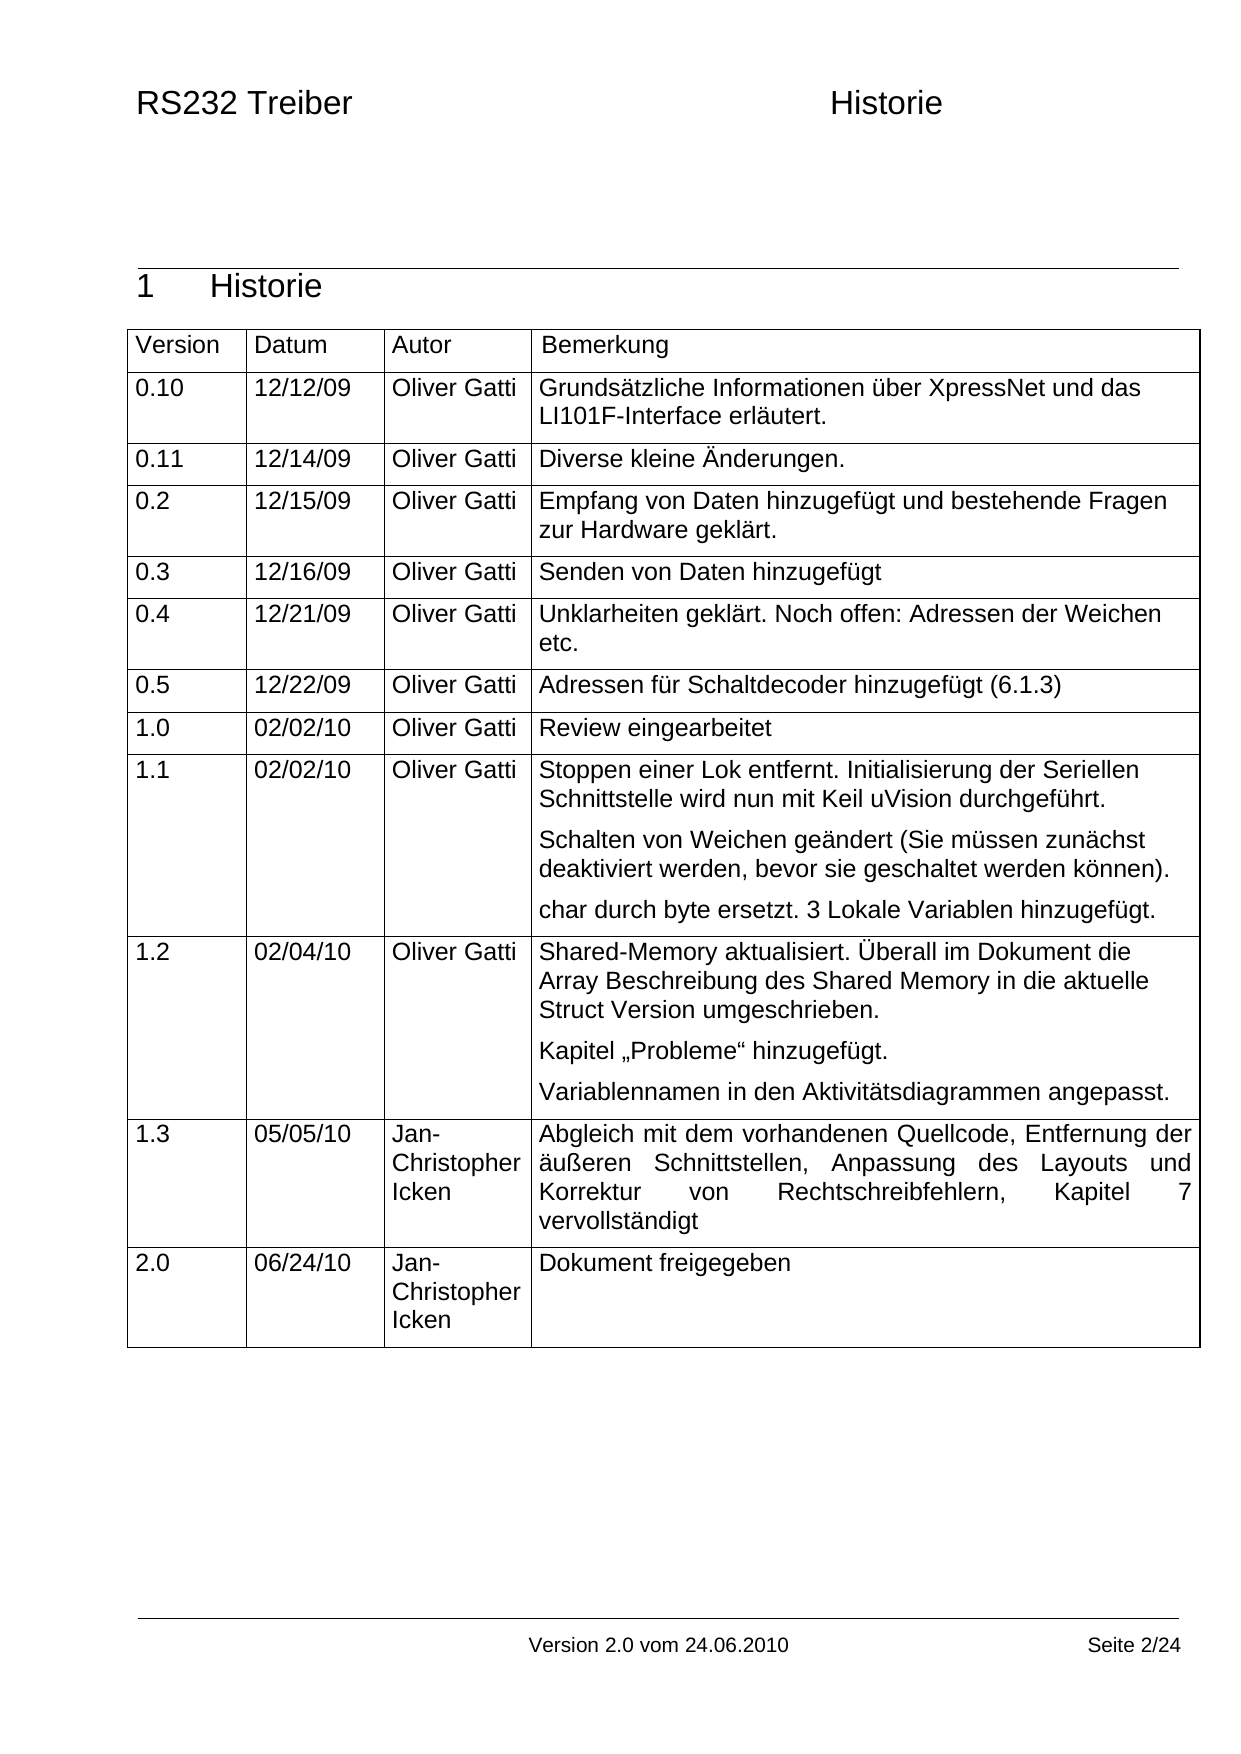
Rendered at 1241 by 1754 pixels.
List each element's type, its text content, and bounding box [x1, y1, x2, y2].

table_cell 04.02.10 [247, 937, 384, 1118]
table_cell 22.12.09 [247, 670, 384, 712]
table_cell Adressen für Schaltdecoder hinzugefügt (6.1.3) [532, 670, 1199, 712]
table_cell 1.2 [128, 937, 246, 1118]
table_cell Grundsätzliche Informationen über XpressNet und das LI101F-Interface erläutert. [532, 373, 1199, 443]
table_cell Review eingearbeitet [532, 713, 1199, 754]
table_cell Unklarheiten geklärt. Noch offen: Adressen der Weichen etc. [532, 599, 1199, 669]
table_cell Shared-Memory aktualisiert. Überall im Dokument die Array Beschreibung des Shared Memory in die aktuelle Struct Version umgeschrieben. Kapitel „Probleme“ hinzugefügt. Variablennamen in den Aktivitätsdiagrammen angepasst. [532, 937, 1199, 1118]
table_cell 02.02.10 [247, 713, 384, 754]
table_cell Abgleich mit dem vorhandenen Quellcode, Entfernung der äußeren Schnittstellen, Anpassung des Layouts und Korrektur von Rechtschreibfehlern, Kapitel 7 vervollständigt [532, 1120, 1199, 1247]
table_cell Oliver Gatti [385, 937, 531, 1118]
table_cell 1.0 [128, 713, 246, 754]
table_header Bemerkung [532, 330, 1199, 372]
table_cell Oliver Gatti [385, 486, 531, 556]
table_cell Oliver Gatti [385, 599, 531, 669]
table_cell Empfang von Daten hinzugefügt und bestehende Fragen zur Hardware geklärt. [532, 486, 1199, 556]
subtitle Historie [136, 289, 1181, 304]
table_cell 1.3 [128, 1120, 246, 1247]
table_cell Oliver Gatti [385, 444, 531, 485]
table_cell 0.11 [128, 444, 246, 485]
table_cell Jan-Christopher Icken [385, 1248, 531, 1347]
table_cell 16.12.09 [247, 557, 384, 598]
table_cell Oliver Gatti [385, 713, 531, 754]
table_cell 0.10 [128, 373, 246, 443]
table_cell Oliver Gatti [385, 557, 531, 598]
table_cell 0.4 [128, 599, 246, 669]
table_cell 0.5 [128, 670, 246, 712]
table_cell Stoppen einer Lok entfernt. Initialisierung der Seriellen Schnittstelle wird nun mit Keil uVision durchgeführt. Schalten von Weichen geändert (Sie müssen zunächst deaktiviert werden, bevor sie geschaltet werden können). char durch byte ersetzt. 3 Lokale Variablen hinzugefügt. [532, 755, 1199, 936]
table_cell Oliver Gatti [385, 373, 531, 443]
table_cell 0.2 [128, 486, 246, 556]
table_cell 15.12.09 [247, 486, 384, 556]
table_cell 12.12.09 [247, 373, 384, 443]
table_cell 24.06.10 [247, 1248, 384, 1347]
table_header Version [128, 330, 246, 372]
table_cell 2.0 [128, 1248, 246, 1347]
table_header Autor [385, 330, 531, 372]
table_cell Jan-Christopher Icken [385, 1120, 531, 1247]
table_cell 1.1 [128, 755, 246, 936]
table_cell 02.02.10 [247, 755, 384, 936]
table_cell 05.05.10 [247, 1120, 384, 1247]
table_cell Diverse kleine Änderungen. [532, 444, 1199, 485]
table_cell 0.3 [128, 557, 246, 598]
table_cell Dokument freigegeben [532, 1248, 1199, 1347]
table_cell 21.12.09 [247, 599, 384, 669]
table_cell Oliver Gatti [385, 755, 531, 936]
table_header Datum [247, 330, 384, 372]
table_cell Senden von Daten hinzugefügt [532, 557, 1199, 598]
table_cell 14.12.09 [247, 444, 384, 485]
table_cell Oliver Gatti [385, 670, 531, 712]
